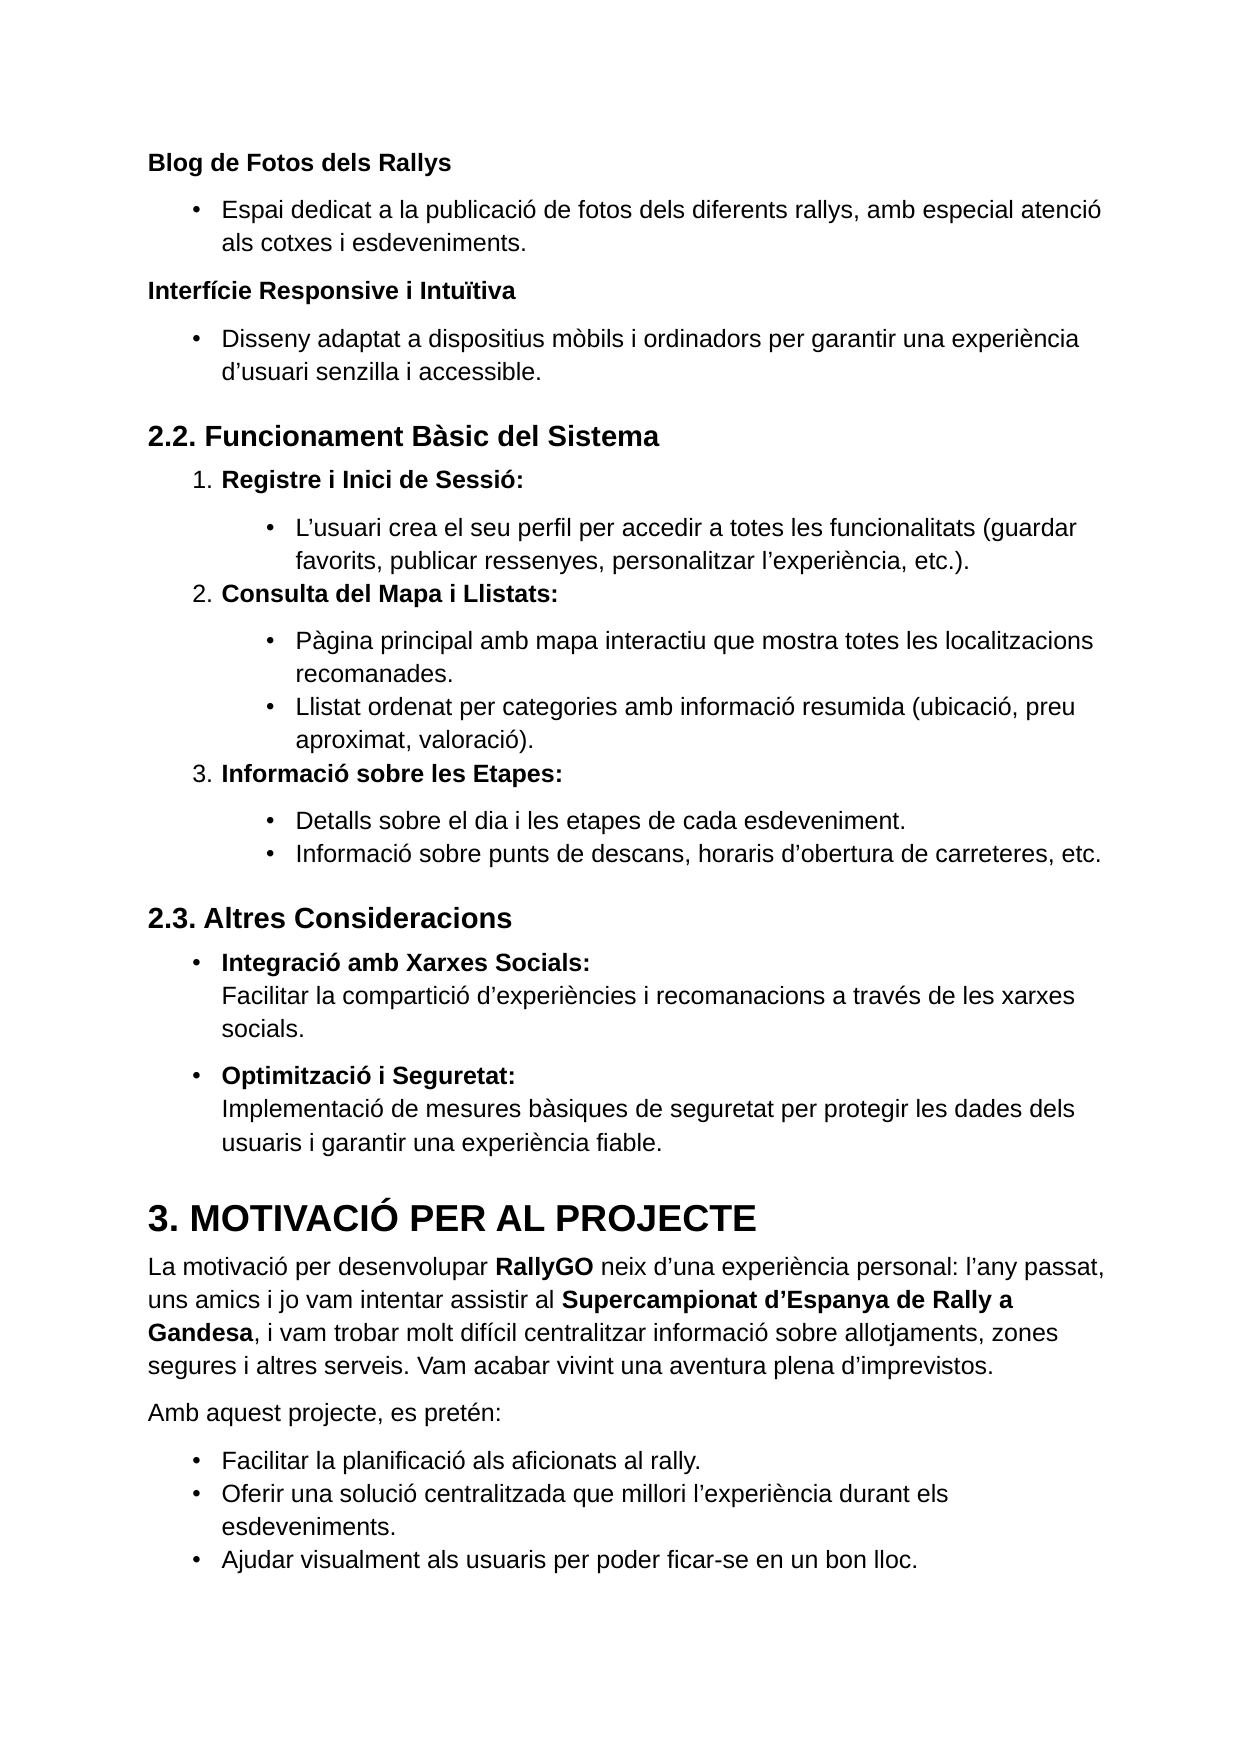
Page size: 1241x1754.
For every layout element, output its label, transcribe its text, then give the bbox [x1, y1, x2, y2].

subtitle 2.2. Funcionament Bàsic del Sistema [148, 419, 1122, 452]
list Optimització i Seguretat: Implementació de mesures bàsiques de seguretat per protegir les dades dels usuaris i garantir una experiència fiable. [192, 1061, 1122, 1156]
list Espai dedicat a la publicació de fotos dels diferents rallys, amb especial atenció als cotxes i esdeveniments. [192, 195, 1122, 257]
list Ajudar visualment als usuaris per poder ficar-se en un bon lloc. [192, 1545, 1122, 1574]
subtitle 2.3. Altres Consideracions [148, 902, 1122, 935]
text Interfície Responsive i Intuïtiva [148, 276, 1122, 305]
text Blog de Fotos dels Rallys [148, 148, 1122, 176]
list Facilitar la planificació als aficionats al rally. [192, 1446, 1122, 1475]
text La motivació per desenvolupar RallyGO neix d’una experiència personal: l’any passat, uns amics i jo vam intentar assistir al Supercampionat d’Espanya de Rally a Gandesa, i vam trobar molt difícil centralitzar informació sobre allotjaments, zones segures i altres serveis. Vam acabar vivint una aventura plena d’imprevistos. [148, 1252, 1122, 1379]
list Detalls sobre el dia i les etapes de cada esdeveniment. [266, 806, 1122, 835]
subtitle 3. MOTIVACIÓ PER AL PROJECTE [148, 1196, 1122, 1239]
list Pàgina principal amb mapa interactiu que mostra totes les localitzacions recomanades. [266, 626, 1122, 688]
list Informació sobre punts de descans, horaris d’obertura de carreteres, etc. [266, 839, 1122, 868]
list Informació sobre les Etapes: [192, 758, 1122, 787]
list Llistat ordenat per categories amb informació resumida (ubicació, preu aproximat, valoració). [266, 692, 1122, 754]
list Integració amb Xarxes Socials: Facilitar la compartició d’experiències i recomanacions a través de les xarxes socials. [192, 948, 1122, 1042]
list L’usuari crea el seu perfil per accedir a totes les funcionalitats (guardar favorits, publicar ressenyes, personalitzar l’experiència, etc.). [266, 512, 1122, 574]
list Registre i Inici de Sessió: [192, 465, 1122, 494]
list Consulta del Mapa i Llistats: [192, 579, 1122, 607]
list Disseny adaptat a dispositius mòbils i ordinadors per garantir una experiència d’usuari senzilla i accessible. [192, 323, 1122, 385]
list Oferir una solució centralitzada que millori l’experiència durant els esdeveniments. [192, 1479, 1122, 1541]
text Amb aquest projecte, es pretén: [148, 1398, 1122, 1427]
